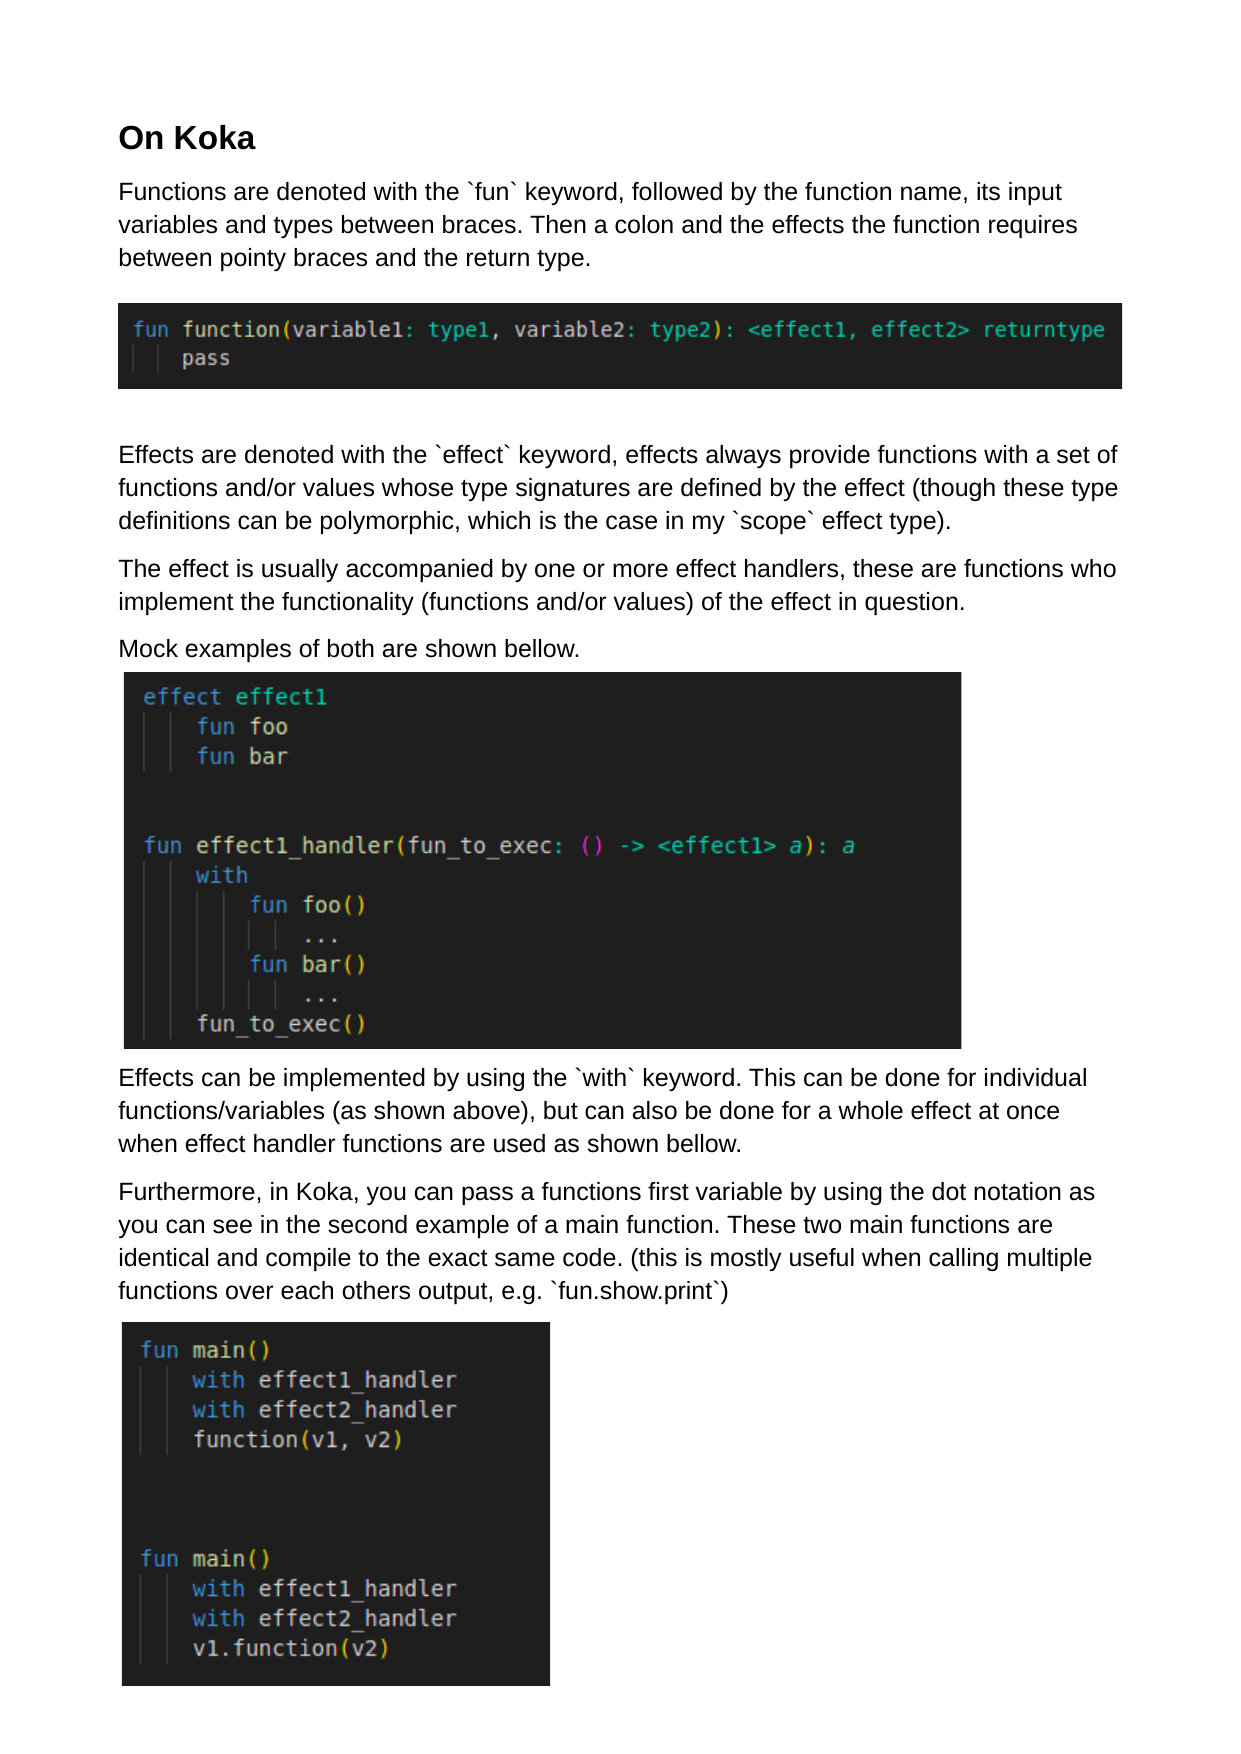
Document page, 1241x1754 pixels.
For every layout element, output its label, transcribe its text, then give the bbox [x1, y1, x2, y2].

text Effects can be implemented by using the `with` keyword. This can be done for individual functions/variables (as shown above), but can also be done for a whole effect at once when effect handler functions are used as shown bellow. [118, 1063, 1122, 1158]
picture [118, 303, 1123, 389]
picture [121, 1322, 550, 1686]
text Functions are denoted with the `fun` keyword, followed by the function name, its input variables and types between braces. Then a colon and the effects the function requires between pointy braces and the return type. [118, 177, 1122, 272]
picture [123, 672, 962, 1049]
text Furthermore, in Koka, you can pass a functions first variable by using the dot notation as you can see in the second example of a main function. These two main functions are identical and compile to the exact same code. (this is mostly useful when calling multiple functions over each others output, e.g. `fun.show.print`) [118, 1177, 1122, 1304]
text Effects are denoted with the `effect` keyword, effects always provide functions with a set of functions and/or values whose type signatures are defined by the effect (though these type definitions can be polymorphic, which is the case in my `scope` effect type). [118, 440, 1122, 535]
text Mock examples of both are shown bellow. [118, 634, 1122, 663]
text On Koka [118, 118, 1122, 157]
text The effect is usually accompanied by one or more effect handlers, these are functions who implement the functionality (functions and/or values) of the effect in question. [118, 554, 1122, 616]
